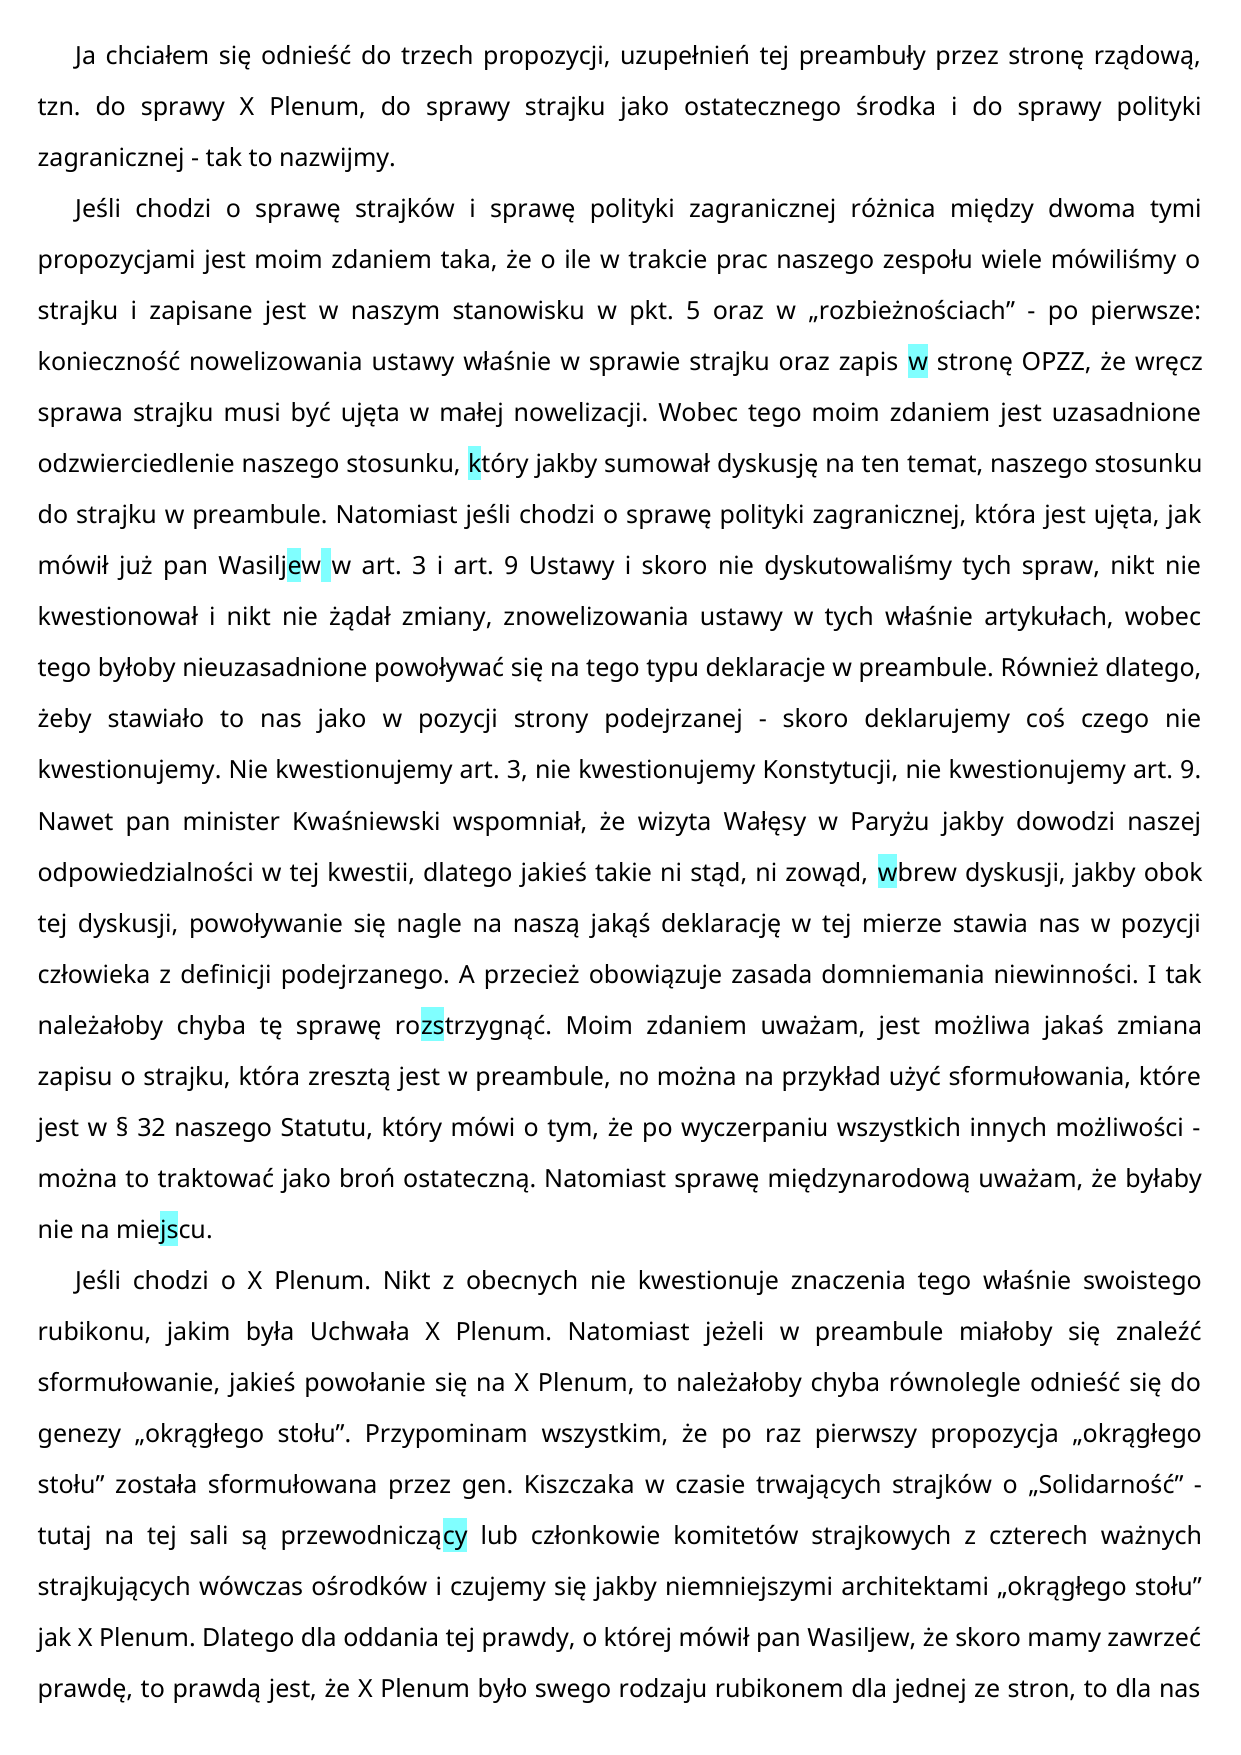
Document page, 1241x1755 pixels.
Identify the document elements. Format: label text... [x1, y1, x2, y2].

text Ja chciałem się odnieść do trzech propozycji, uzupełnień tej preambuły przez stronę rządową, tzn. do sprawy X Plenum, do sprawy strajku jako ostatecznego środka i do sprawy polityki zagranicznej - tak to nazwijmy. [37, 37, 1203, 174]
text Jeśli chodzi o X Plenum. Nikt z obecnych nie kwestionuje znaczenia tego właśnie swoistego rubikonu, jakim była Uchwała X Plenum. Natomiast jeżeli w preambule miałoby się znaleźć sformułowanie, jakieś powołanie się na X Plenum, to należałoby chyba równolegle odnieść się do genezy „okrągłego stołu”. Przypominam wszystkim, że po raz pierwszy propozycja „okrągłego stołu” została sformułowana przez gen. Kiszczaka w czasie trwających strajków o „Solidarność” - tutaj na tej sali są przewodniczący lub członkowie komitetów strajkowych z czterech ważnych strajkujących wówczas ośrodków i czujemy się jakby niemniejszymi architektami „okrągłego stołu” jak X Plenum. Dlatego dla oddania tej prawdy, o której mówił pan Wasiljew, że skoro mamy zawrzeć prawdę, to prawdą jest, że X Plenum było swego rodzaju rubikonem dla jednej ze stron, to dla nas [37, 1262, 1203, 1705]
text Jeśli chodzi o sprawę strajków i sprawę polityki zagranicznej różnica między dwoma tymi propozycjami jest moim zdaniem taka, że o ile w trakcie prac naszego zespołu wiele mówiliśmy o strajku i zapisane jest w naszym stanowisku w pkt. 5 oraz w „rozbieżnościach” - po pierwsze: konieczność nowelizowania ustawy właśnie w sprawie strajku oraz zapis w stronę OPZZ, że wręcz sprawa strajku musi być ujęta w małej nowelizacji. Wobec tego moim zdaniem jest uzasadnione odzwierciedlenie naszego stosunku, który jakby sumował dyskusję na ten temat, naszego stosunku do strajku w preambule. Natomiast jeśli chodzi o sprawę polityki zagranicznej, która jest ujęta, jak mówił już pan Wasiljew w art. 3 i art. 9 Ustawy i skoro nie dyskutowaliśmy tych spraw, nikt nie kwestionował i nikt nie żądał zmiany, znowelizowania ustawy w tych właśnie artykułach, wobec tego byłoby nieuzasadnione powoływać się na tego typu deklaracje w preambule. Również dlatego, żeby stawiało to nas jako w pozycji strony podejrzanej - skoro deklarujemy coś czego nie kwestionujemy. Nie kwestionujemy art. 3, nie kwestionujemy Konstytucji, nie kwestionujemy art. 9. Nawet pan minister Kwaśniewski wspomniał, że wizyta Wałęsy w Paryżu jakby dowodzi naszej odpowiedzialności w tej kwestii, dlatego jakieś takie ni stąd, ni zowąd, wbrew dyskusji, jakby obok tej dyskusji, powoływanie się nagle na naszą jakąś deklarację w tej mierze stawia nas w pozycji człowieka z definicji podejrzanego. A przecież obowiązuje zasada domniemania niewinności. I tak należałoby chyba tę sprawę rozstrzygnąć. Moim zdaniem uważam, jest możliwa jakaś zmiana zapisu o strajku, która zresztą jest w preambule, no można na przykład użyć sformułowania, które jest w § 32 naszego Statutu, który mówi o tym, że po wyczerpaniu wszystkich innych możliwości - można to traktować jako broń ostateczną. Natomiast sprawę międzynarodową uważam, że byłaby nie na miejscu. [37, 191, 1203, 1246]
